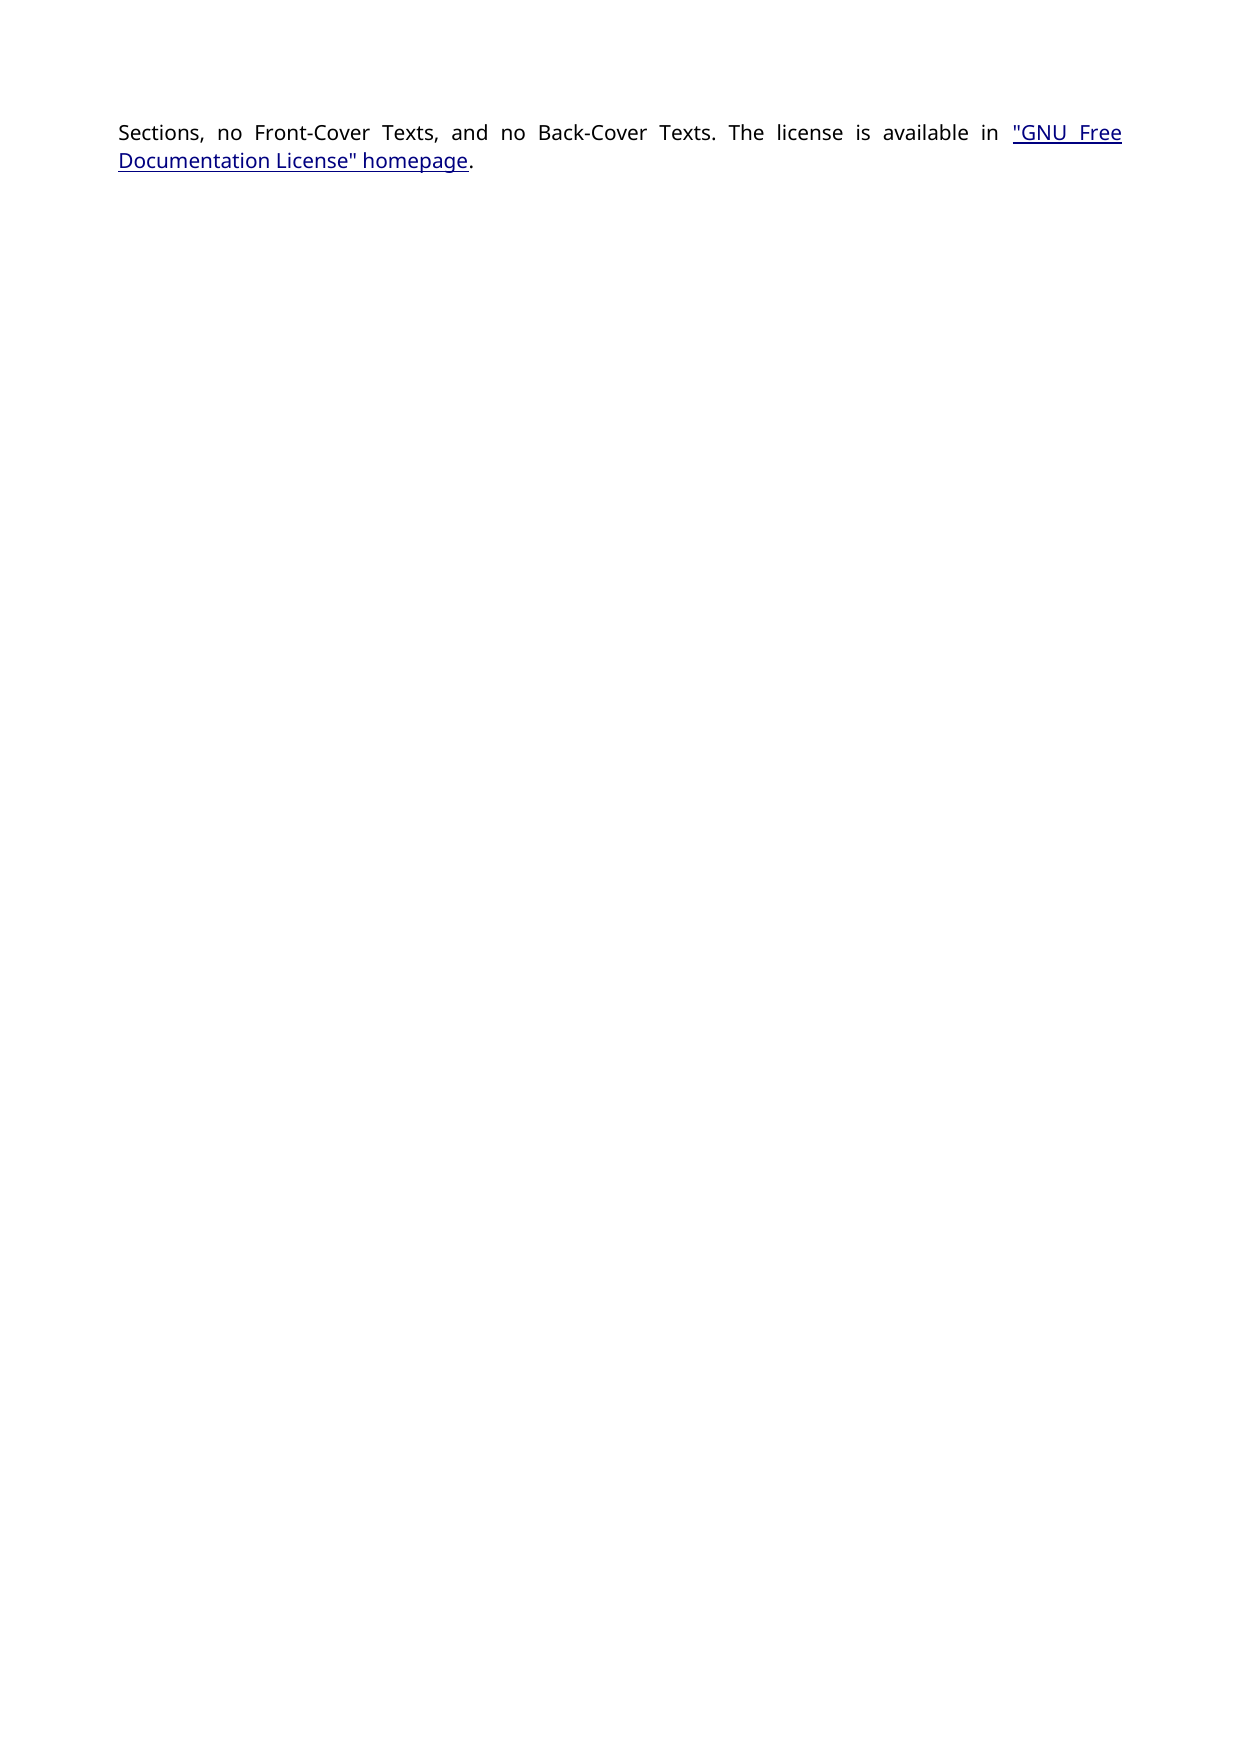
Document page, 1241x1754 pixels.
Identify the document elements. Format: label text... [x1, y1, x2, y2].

text Sections, no Front-Cover Texts, and no Back-Cover Texts. The license is available in "GNU Free Documentation License" homepage. [118, 118, 1122, 175]
